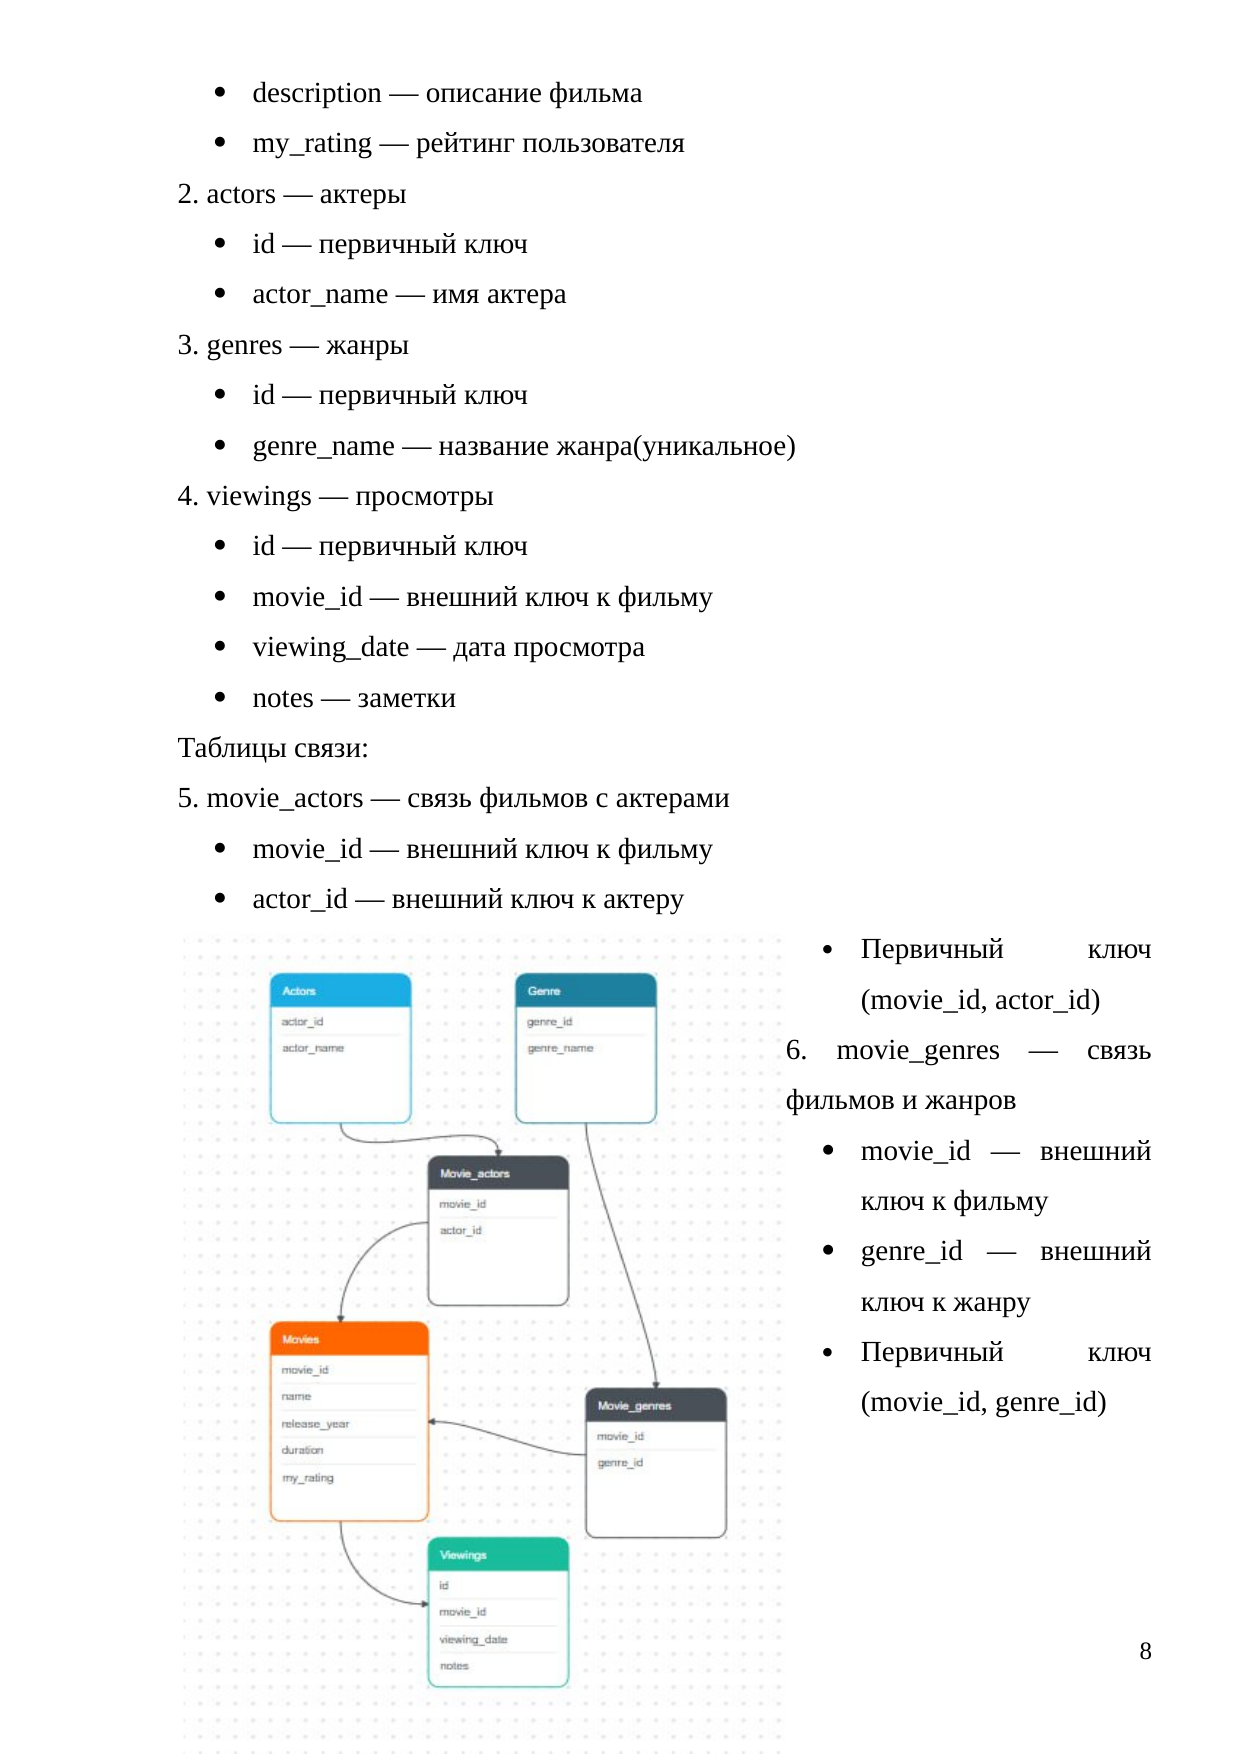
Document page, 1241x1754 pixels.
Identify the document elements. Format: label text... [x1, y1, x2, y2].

list genre_name — название жанра(уникальное) [215, 428, 1152, 461]
list id — первичный ключ [215, 528, 1152, 562]
list Первичный ключ (movie_id, genre_id) [786, 1334, 1152, 1418]
text 6. movie_genres — связь фильмов и жанров [786, 1032, 1152, 1116]
text 5. movie_actors — связь фильмов с актерами [177, 780, 1152, 814]
list actor_id — внешний ключ к актеру [215, 881, 1152, 915]
list movie_id — внешний ключ к фильму [786, 1133, 1152, 1217]
text 4. viewings — просмотры [177, 478, 1152, 512]
list genre_id — внешний ключ к жанру [786, 1233, 1152, 1317]
list movie_id — внешний ключ к фильму [215, 579, 1152, 612]
list viewing_date — дата просмотра [215, 629, 1152, 663]
list movie_id — внешний ключ к фильму [215, 831, 1152, 864]
text 2. actors — актеры [177, 176, 1152, 209]
text 3. genres — жанры [177, 327, 1152, 361]
text Таблицы связи: [177, 730, 1152, 764]
list actor_name — имя актера [215, 277, 1152, 310]
list notes — заметки [215, 680, 1152, 713]
list my_rating — рейтинг пользователя [215, 125, 1152, 159]
list Первичный ключ (movie_id, actor_id) [215, 932, 1152, 1015]
list id — первичный ключ [215, 226, 1152, 260]
list description — описание фильма [215, 75, 1152, 109]
list id — первичный ключ [215, 377, 1152, 411]
